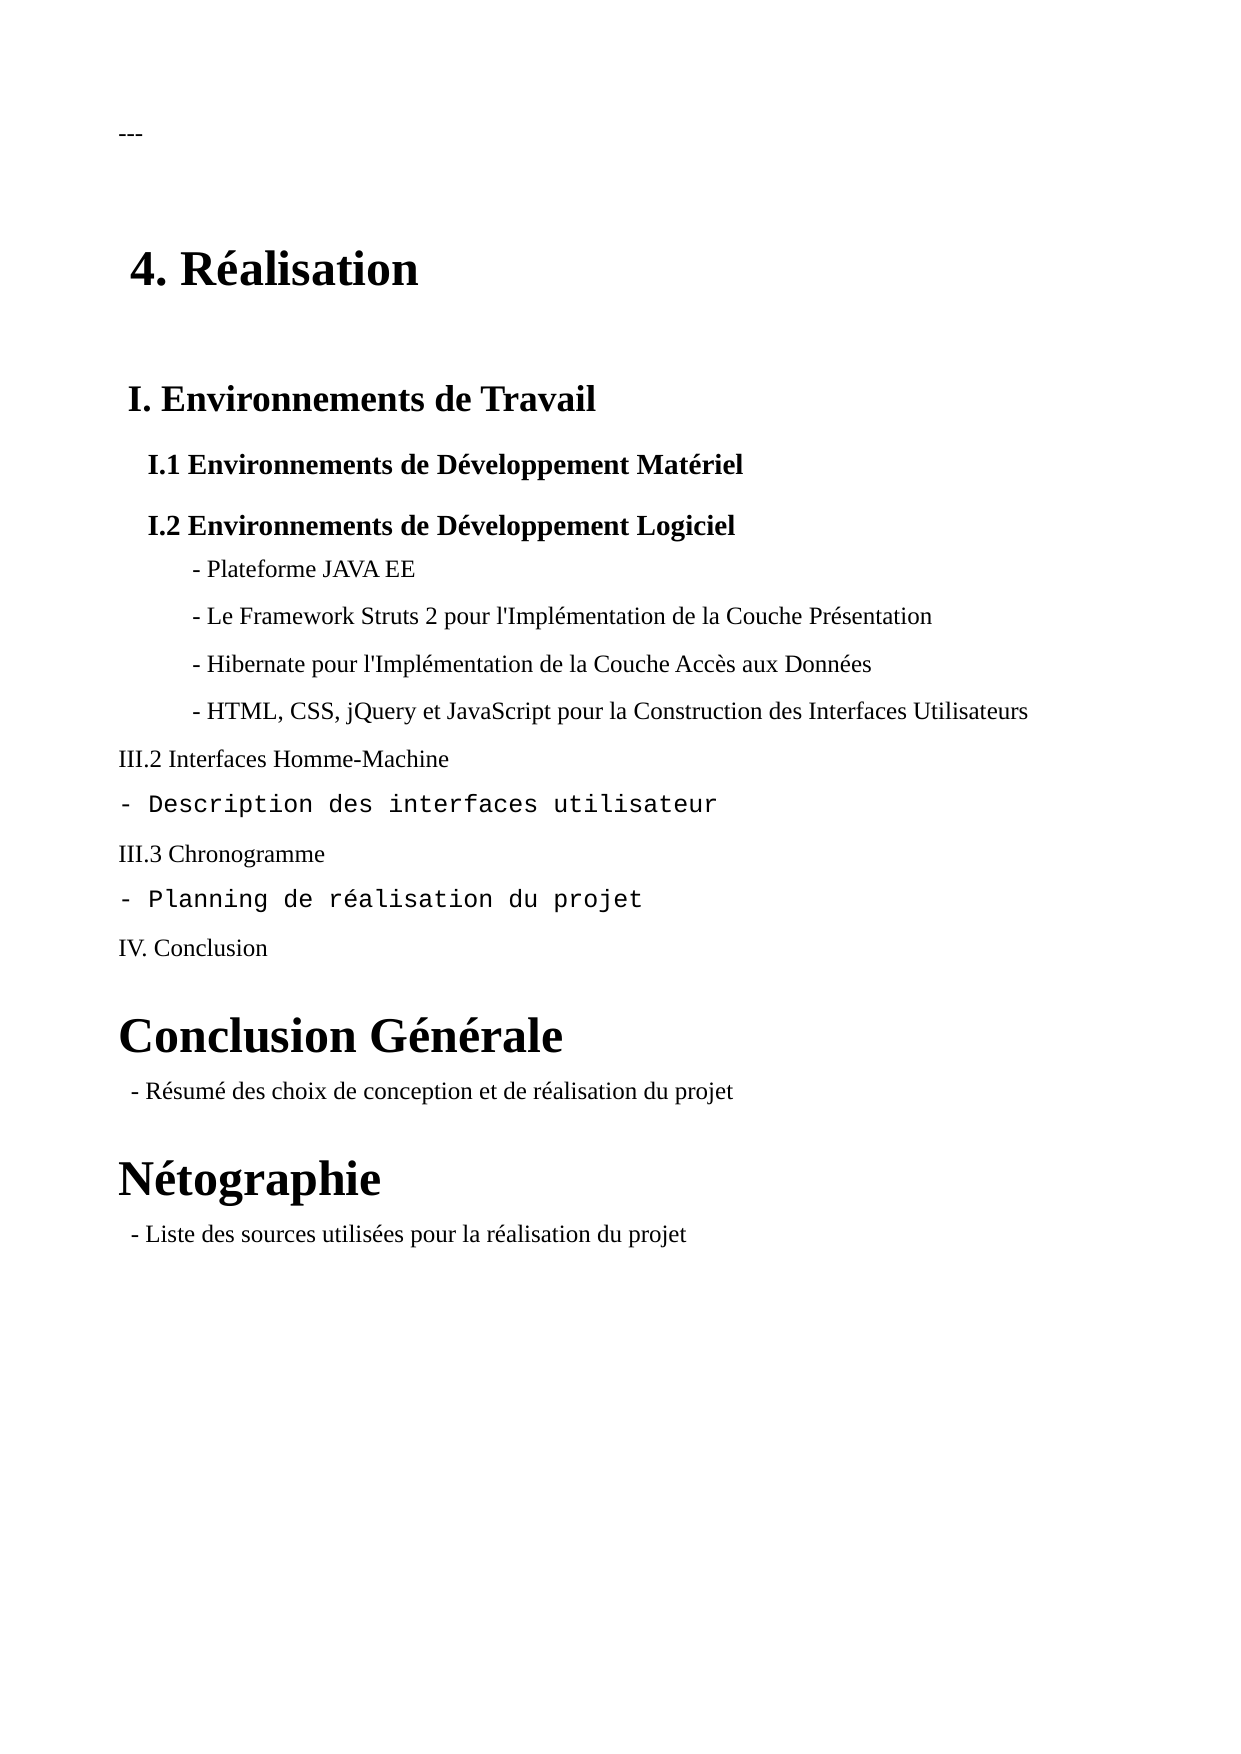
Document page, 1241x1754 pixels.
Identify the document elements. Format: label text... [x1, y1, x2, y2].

text - Description des interfaces utilisateur [118, 792, 1122, 820]
subtitle I.2 Environnements de Développement Logiciel [118, 508, 1122, 541]
subtitle I.1 Environnements de Développement Matériel [118, 447, 1122, 481]
text III.3 Chronogramme [118, 839, 1122, 867]
text III.2 Interfaces Homme-Machine [118, 744, 1122, 773]
text - Hibernate pour l'Implémentation de la Couche Accès aux Données [118, 649, 1122, 678]
text - Le Framework Struts 2 pour l'Implémentation de la Couche Présentation [118, 601, 1122, 630]
text - HTML, CSS, jQuery et JavaScript pour la Construction des Interfaces Utilisateurs [118, 696, 1122, 725]
subtitle Nétographie [118, 1149, 1122, 1206]
text - Liste des sources utilisées pour la réalisation du projet [118, 1219, 1122, 1247]
text - Plateforme JAVA EE [118, 554, 1122, 582]
subtitle Conclusion Générale [118, 1006, 1122, 1063]
text - Planning de réalisation du projet [118, 886, 1122, 915]
subtitle I. Environnements de Travail [118, 377, 1122, 420]
text IV. Conclusion [118, 933, 1122, 962]
text - Résumé des choix de conception et de réalisation du projet [118, 1076, 1122, 1105]
subtitle 4. Réalisation [118, 238, 1122, 296]
text --- [118, 118, 1122, 147]
